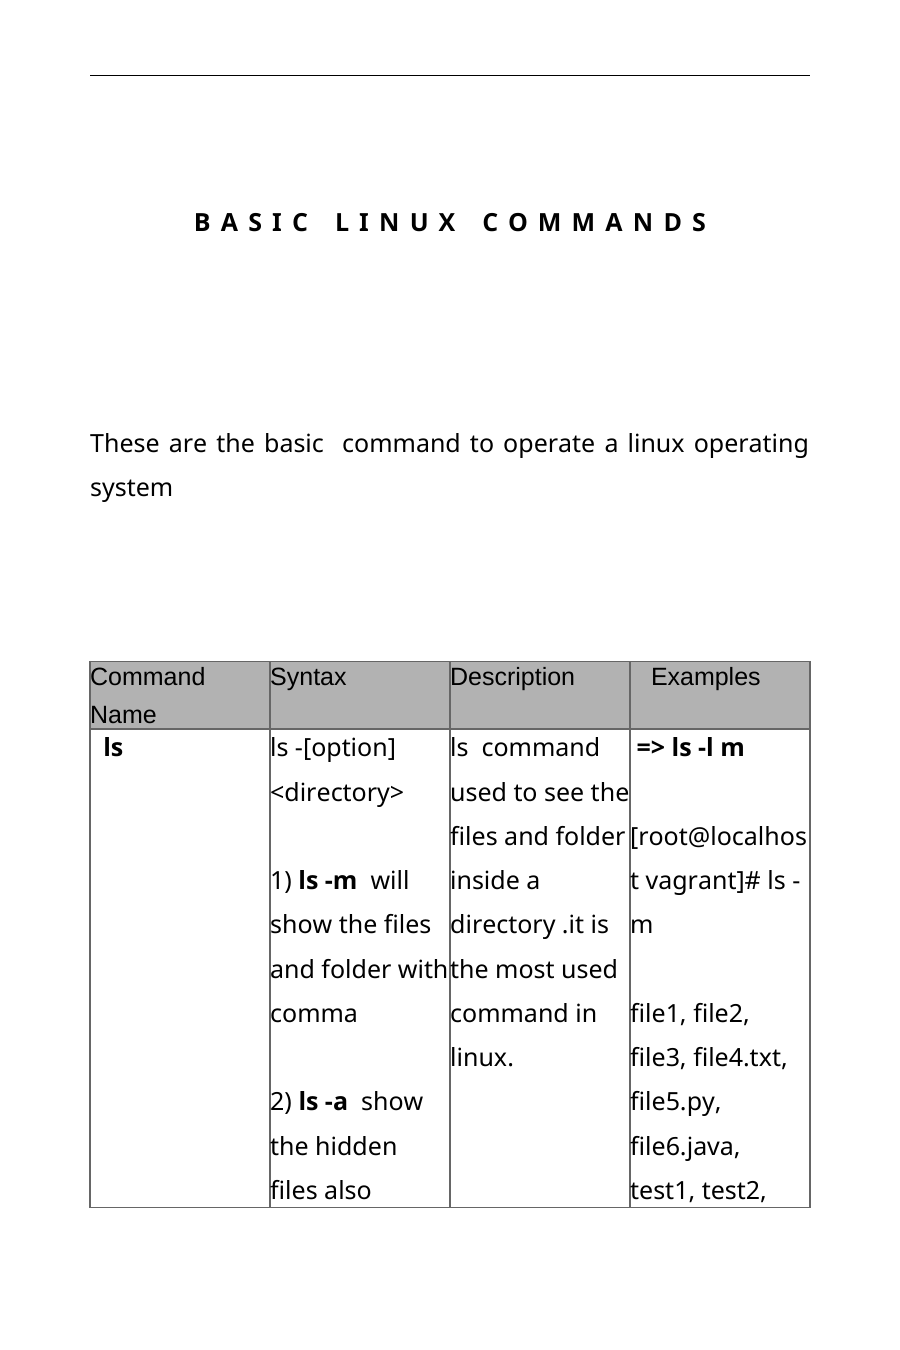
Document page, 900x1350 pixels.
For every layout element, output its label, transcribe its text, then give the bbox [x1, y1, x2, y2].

text These are the basic command to operate a linux operating system [90, 425, 810, 504]
table_header Command Name [91, 662, 269, 728]
table_cell ls command used to see the files and folder inside a directory .it is the most used command in linux. [451, 730, 629, 1207]
table_cell ls [91, 730, 269, 1207]
table_cell => ls -l m [root@localhost vagrant]# ls -m file1, file2, file3, file4.txt, file5.py, file6.java, test1, test2, [631, 730, 809, 1207]
table_header Syntax [271, 662, 449, 728]
table_header Description [451, 662, 629, 728]
table_cell ls -[option] <directory> 1) ls -m will show the files and folder with comma 2) ls -a show the hidden files also [271, 730, 449, 1207]
table_header Examples [631, 662, 809, 728]
subtitle BASIC LINUX COMMANDS [90, 205, 810, 239]
